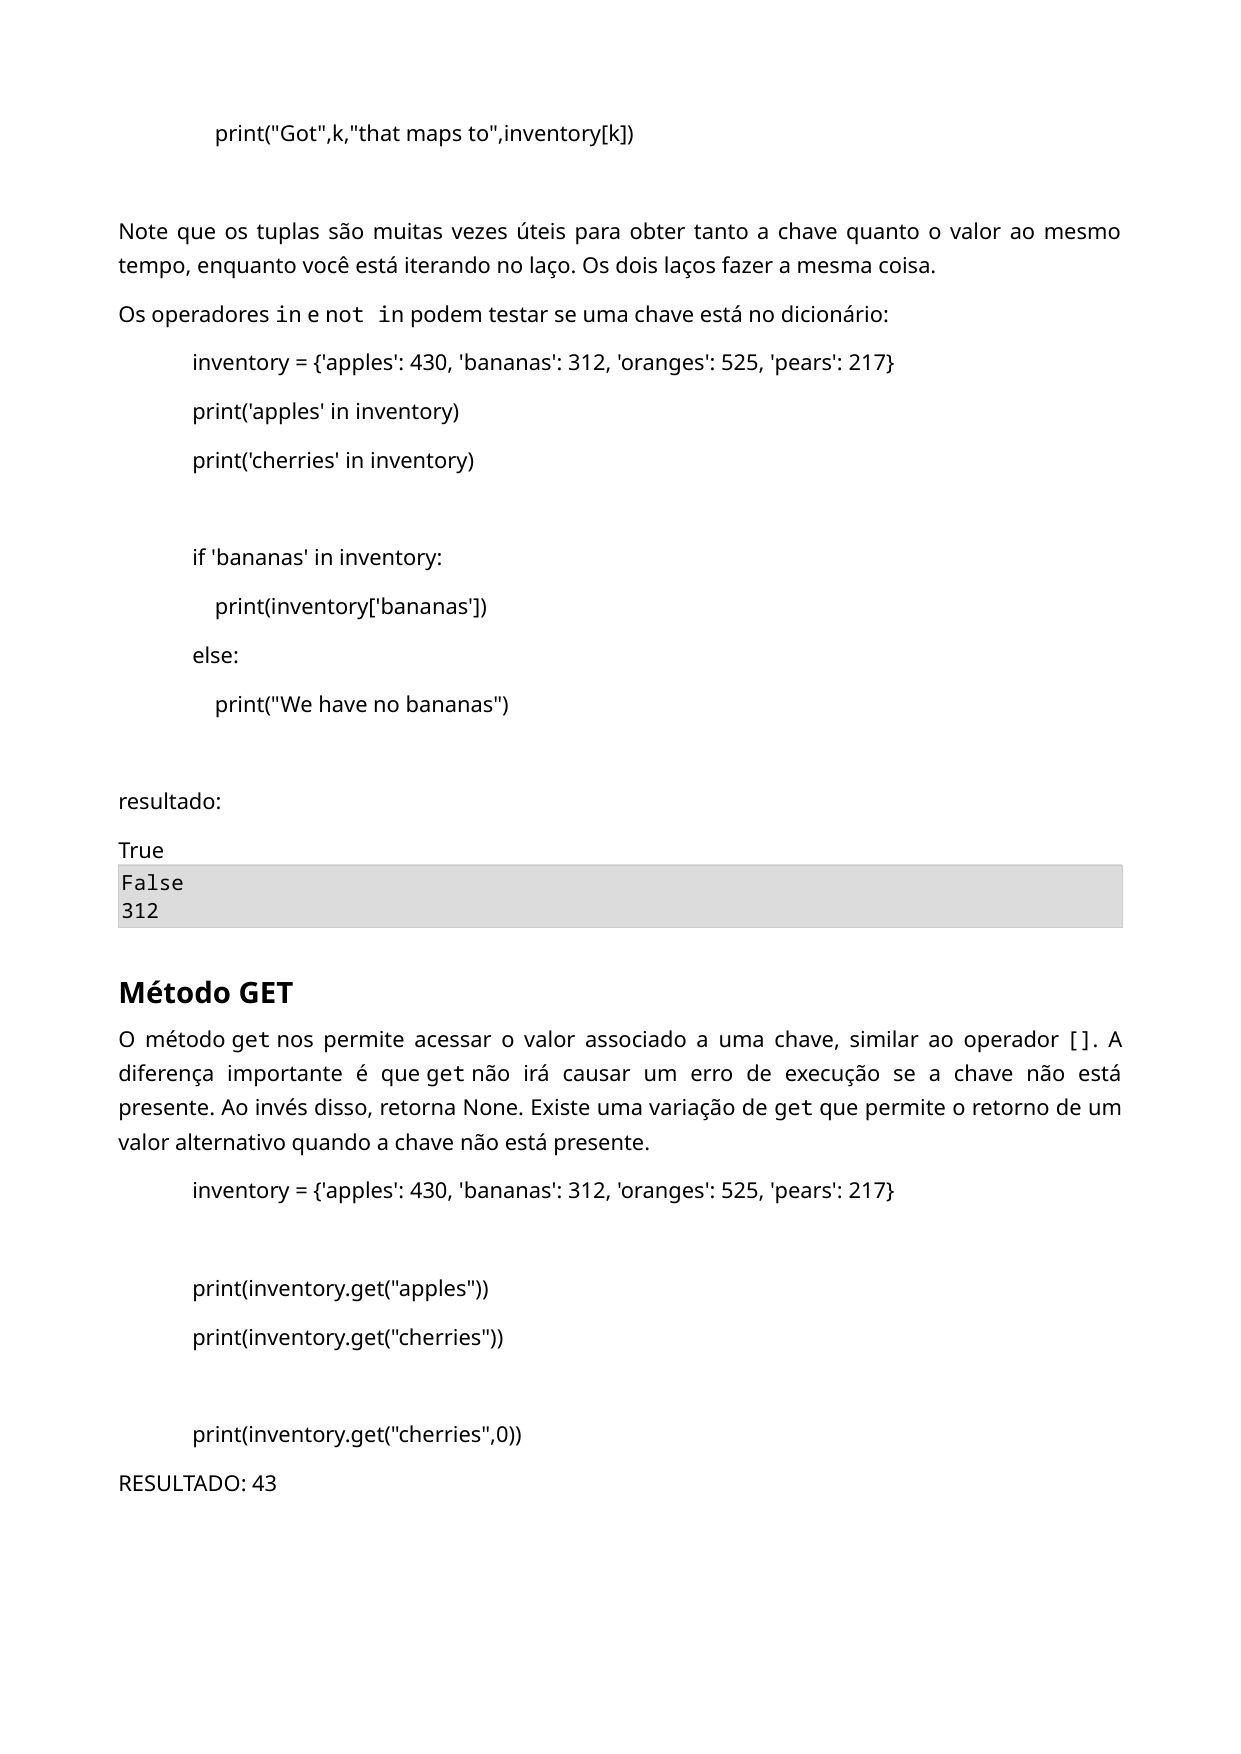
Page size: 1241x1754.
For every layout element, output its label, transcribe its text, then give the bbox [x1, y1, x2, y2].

text print("We have no bananas") [192, 688, 1122, 718]
text 312 [119, 893, 1122, 927]
text print(inventory.get("cherries")) [192, 1322, 1122, 1351]
text print('apples' in inventory) [192, 396, 1122, 426]
text Os operadores in e not in podem testar se uma chave está no dicionário: [118, 298, 1122, 328]
text inventory = {'apples': 430, 'bananas': 312, 'oranges': 525, 'pears': 217} [192, 347, 1122, 377]
text resultado: [118, 786, 1122, 816]
text print(inventory['bananas']) [192, 591, 1122, 621]
text print("Got",k,"that maps to",inventory[k]) [192, 118, 1122, 148]
subtitle Método GET [118, 972, 1122, 1012]
text RESULTADO: 43 [118, 1468, 1122, 1498]
text print(inventory.get("apples")) [192, 1273, 1122, 1303]
text print('cherries' in inventory) [192, 445, 1122, 474]
text if 'bananas' in inventory: [192, 542, 1122, 572]
text O método get nos permite acessar o valor associado a uma chave, similar ao operador []. A diferença importante é que get não irá causar um erro de execução se a chave não está presente. Ao invés disso, retorna None. Existe uma variação de get que permite o retorno de um valor alternativo quando a chave não está presente. [118, 1024, 1122, 1156]
text print(inventory.get("cherries",0)) [192, 1419, 1122, 1449]
text inventory = {'apples': 430, 'bananas': 312, 'oranges': 525, 'pears': 217} [192, 1175, 1122, 1205]
text True [118, 835, 1122, 864]
text else: [192, 640, 1122, 669]
text Note que os tuplas são muitas vezes úteis para obter tanto a chave quanto o valor ao mesmo tempo, enquanto você está iterando no laço. Os dois laços fazer a mesma coisa. [118, 216, 1122, 279]
text False [119, 866, 1122, 893]
